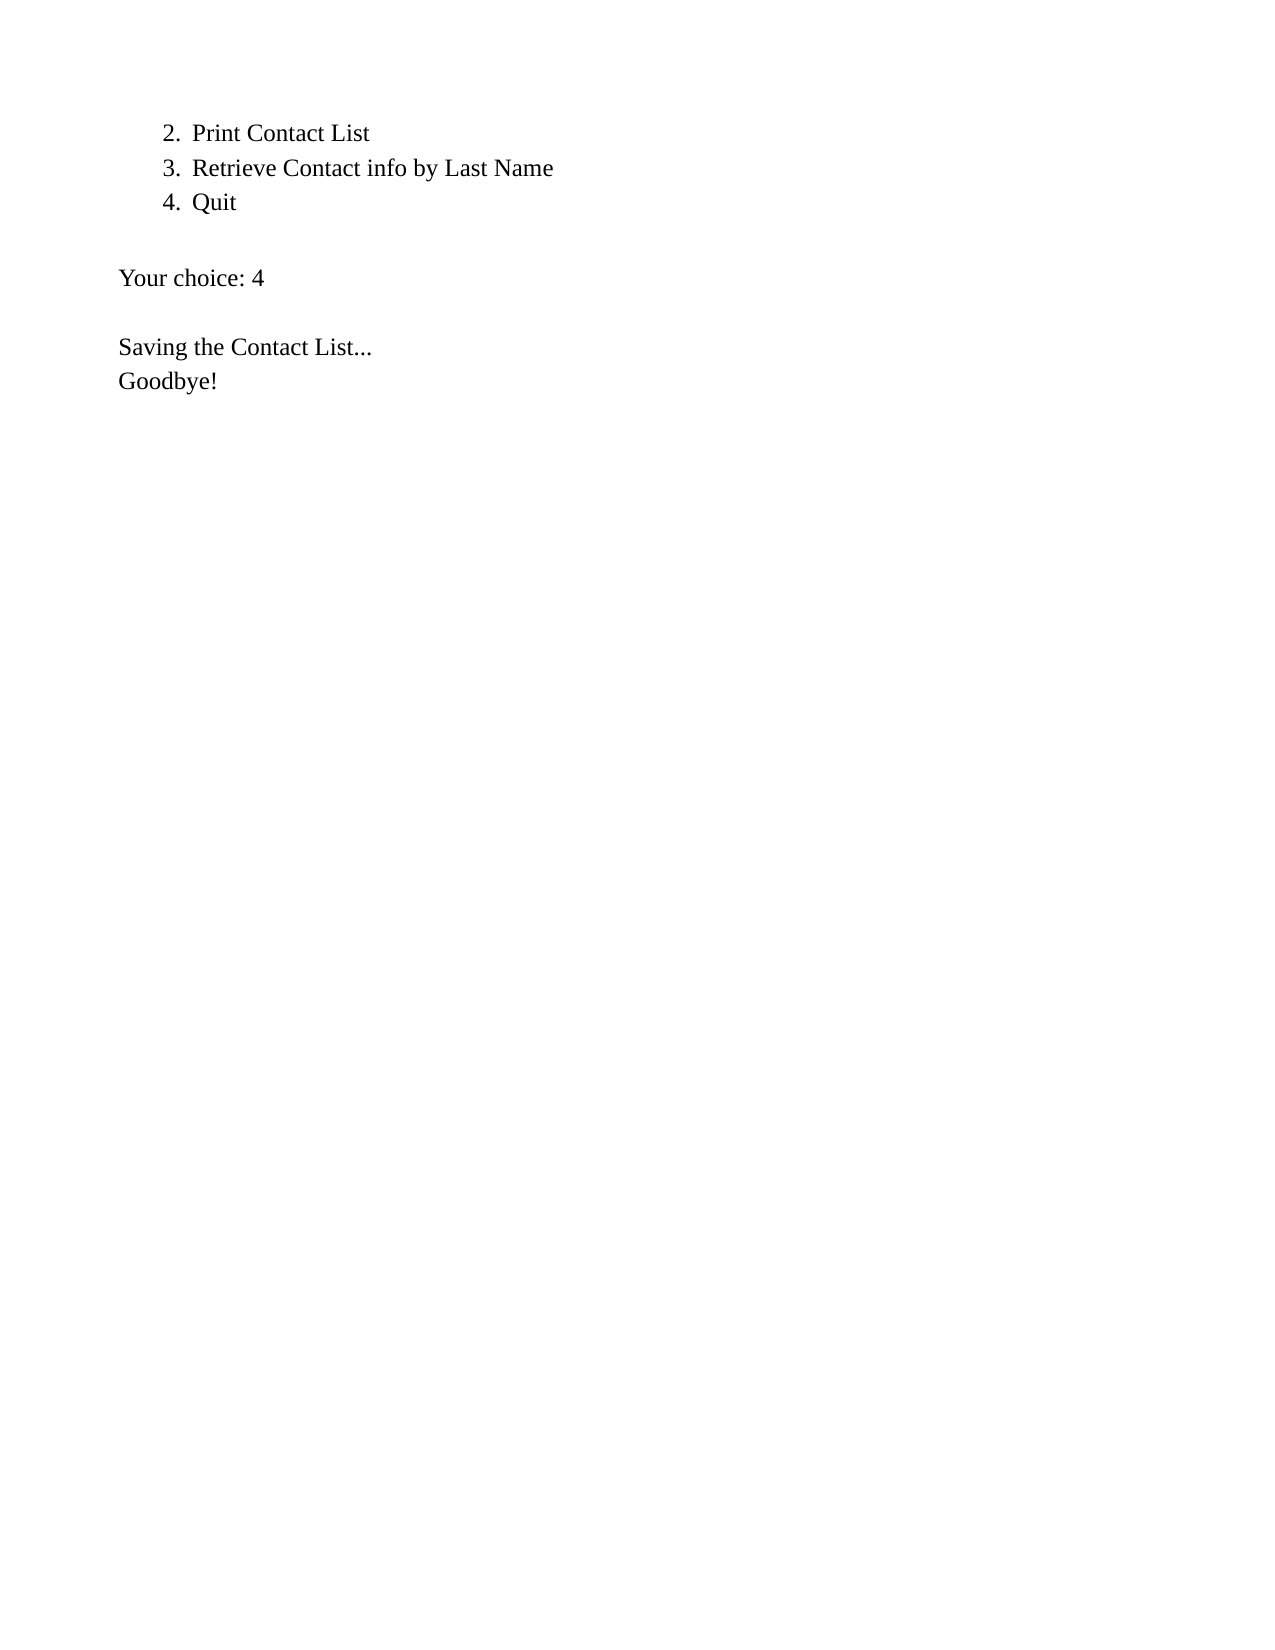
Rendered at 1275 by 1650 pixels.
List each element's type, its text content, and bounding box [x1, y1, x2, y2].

list Print Contact List [162, 118, 1157, 147]
text Saving the Contact List... [118, 332, 1157, 361]
list Quit [162, 187, 1157, 216]
list Retrieve Contact info by Last Name [162, 153, 1157, 181]
text Your choice: 4 [118, 263, 1157, 292]
text Goodbye! [118, 366, 1157, 395]
